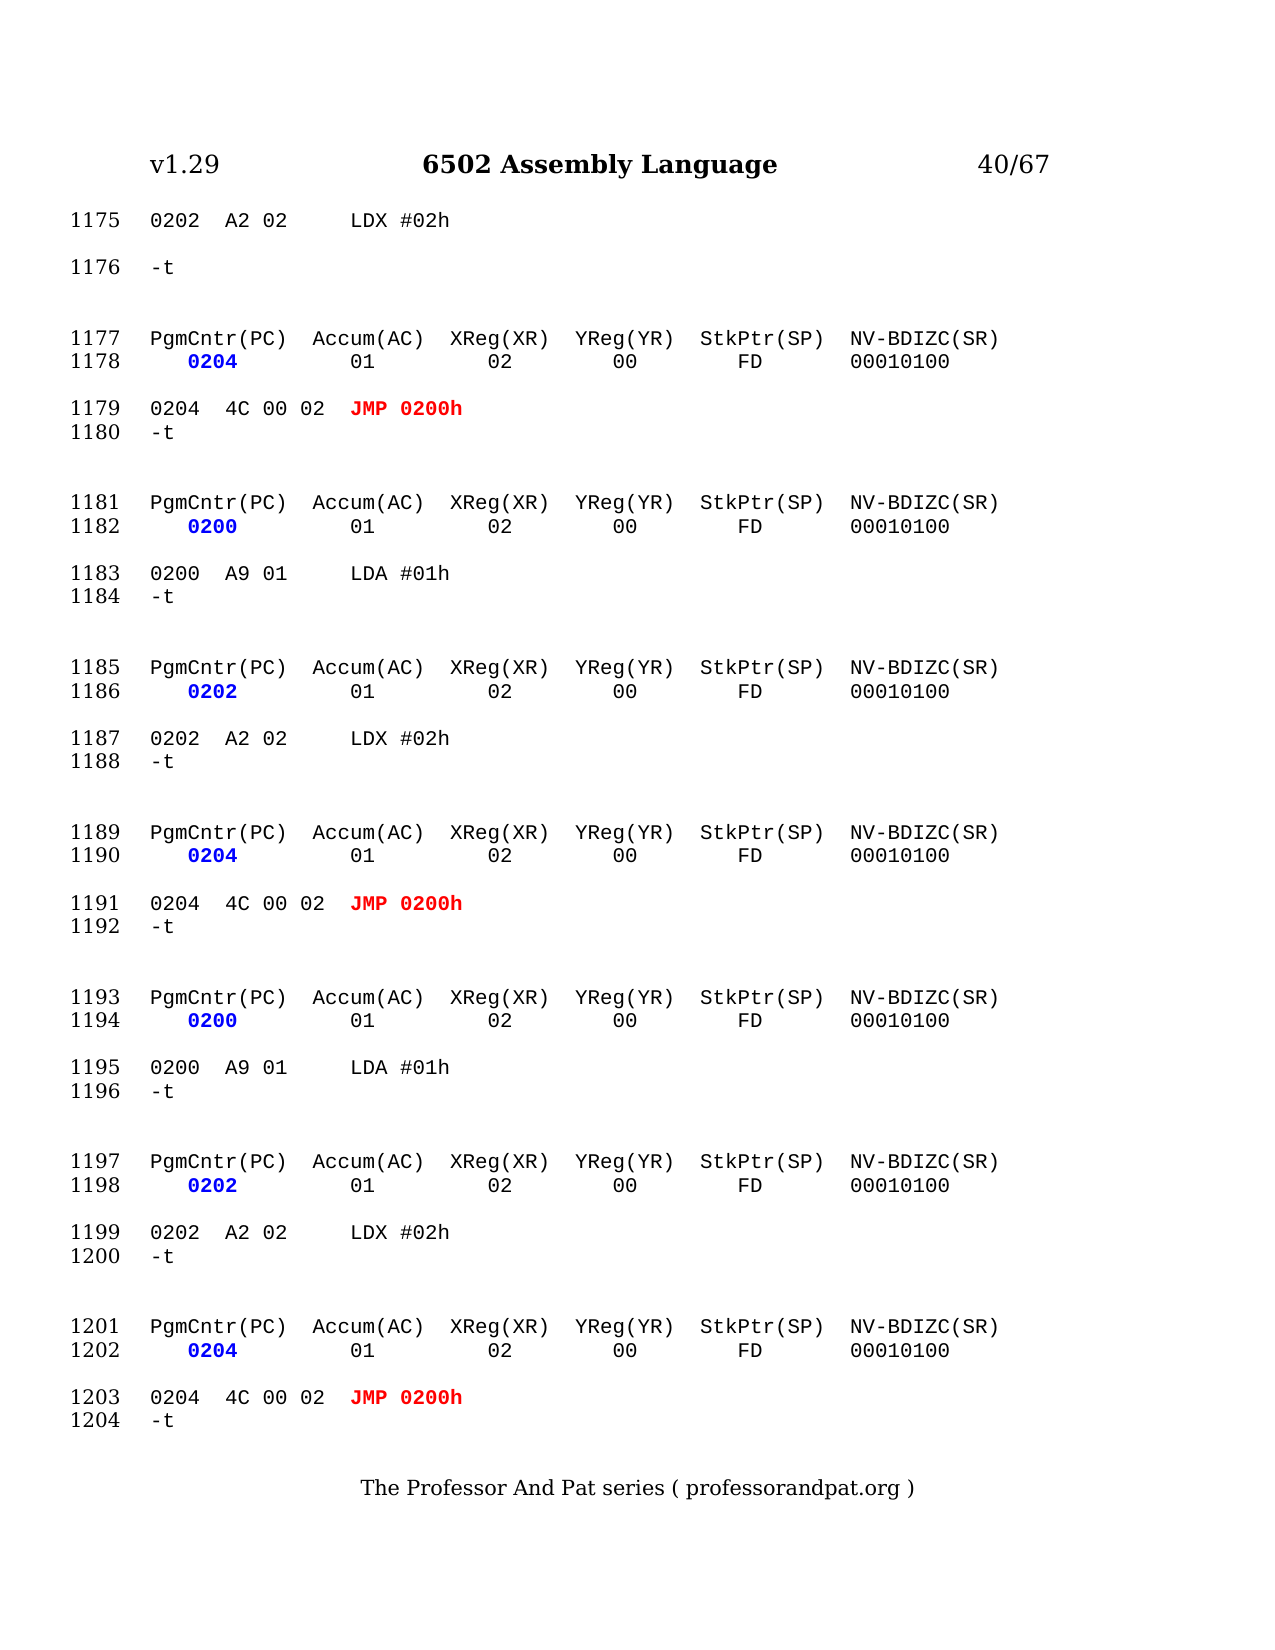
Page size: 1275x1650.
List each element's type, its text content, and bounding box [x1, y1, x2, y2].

text 0200 01 02 00 FD 00010100 [150, 516, 1125, 539]
text 0202 A2 02 LDX #02h [150, 210, 1125, 233]
text 0204 01 02 00 FD 00010100 [150, 351, 1125, 375]
text 0200 01 02 00 FD 00010100 [150, 1010, 1125, 1034]
text PgmCntr(PC) Accum(AC) XReg(XR) YReg(YR) StkPtr(SP) NV-BDIZC(SR) [150, 328, 1125, 351]
text 0202 01 02 00 FD 00010100 [150, 681, 1125, 704]
text 0204 4C 00 02 JMP 0200h [150, 398, 1125, 422]
text -t [150, 1081, 1125, 1104]
text 0204 01 02 00 FD 00010100 [150, 1340, 1125, 1363]
text 0200 A9 01 LDA #01h [150, 563, 1125, 587]
text 0204 4C 00 02 JMP 0200h [150, 893, 1125, 916]
text PgmCntr(PC) Accum(AC) XReg(XR) YReg(YR) StkPtr(SP) NV-BDIZC(SR) [150, 492, 1125, 516]
text PgmCntr(PC) Accum(AC) XReg(XR) YReg(YR) StkPtr(SP) NV-BDIZC(SR) [150, 1152, 1125, 1175]
text PgmCntr(PC) Accum(AC) XReg(XR) YReg(YR) StkPtr(SP) NV-BDIZC(SR) [150, 822, 1125, 846]
text PgmCntr(PC) Accum(AC) XReg(XR) YReg(YR) StkPtr(SP) NV-BDIZC(SR) [150, 1316, 1125, 1340]
text 0202 A2 02 LDX #02h [150, 1222, 1125, 1246]
text -t [150, 916, 1125, 940]
text 0204 4C 00 02 JMP 0200h [150, 1387, 1125, 1411]
text -t [150, 1411, 1125, 1434]
text -t [150, 422, 1125, 445]
text -t [150, 257, 1125, 281]
text PgmCntr(PC) Accum(AC) XReg(XR) YReg(YR) StkPtr(SP) NV-BDIZC(SR) [150, 987, 1125, 1010]
text 0202 01 02 00 FD 00010100 [150, 1175, 1125, 1199]
text -t [150, 587, 1125, 610]
text -t [150, 1246, 1125, 1269]
text 0200 A9 01 LDA #01h [150, 1057, 1125, 1081]
text -t [150, 751, 1125, 775]
text 0204 01 02 00 FD 00010100 [150, 846, 1125, 869]
text PgmCntr(PC) Accum(AC) XReg(XR) YReg(YR) StkPtr(SP) NV-BDIZC(SR) [150, 657, 1125, 681]
text 0202 A2 02 LDX #02h [150, 728, 1125, 751]
